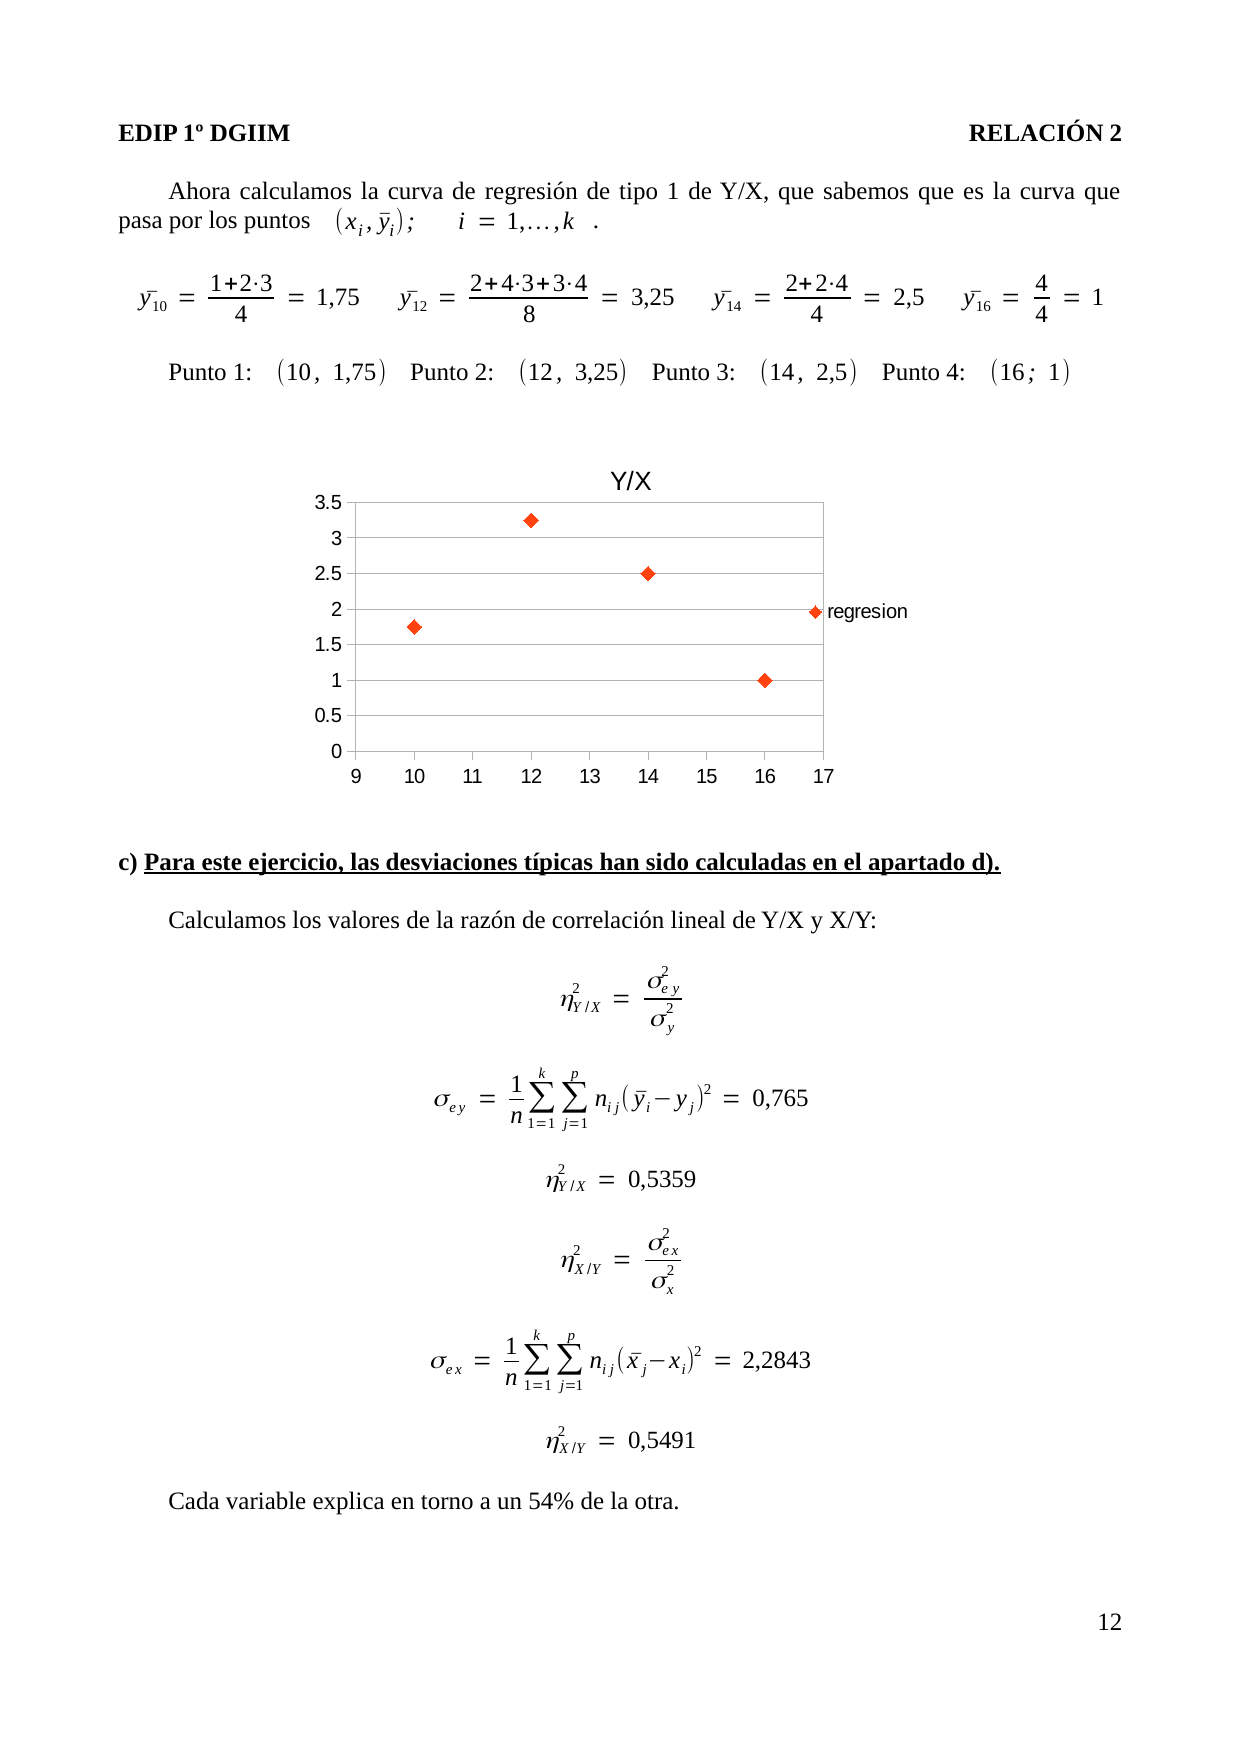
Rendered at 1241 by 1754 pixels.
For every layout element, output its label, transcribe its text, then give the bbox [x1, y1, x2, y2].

text c) Para este ejercicio, las desviaciones típicas han sido calculadas en el apartado d). [118, 847, 1122, 876]
text Punto 1: Punto 2: Punto 3: Punto 4: [118, 357, 1122, 387]
text Calculamos los valores de la razón de correlación lineal de Y/X y X/Y: [118, 905, 1122, 933]
text Cada variable explica en torno a un 54% de la otra. [118, 1486, 1122, 1515]
text Ahora calculamos la curva de regresión de tipo 1 de Y/X, que sabemos que es la curva que pasa por los puntos . [118, 176, 1122, 240]
